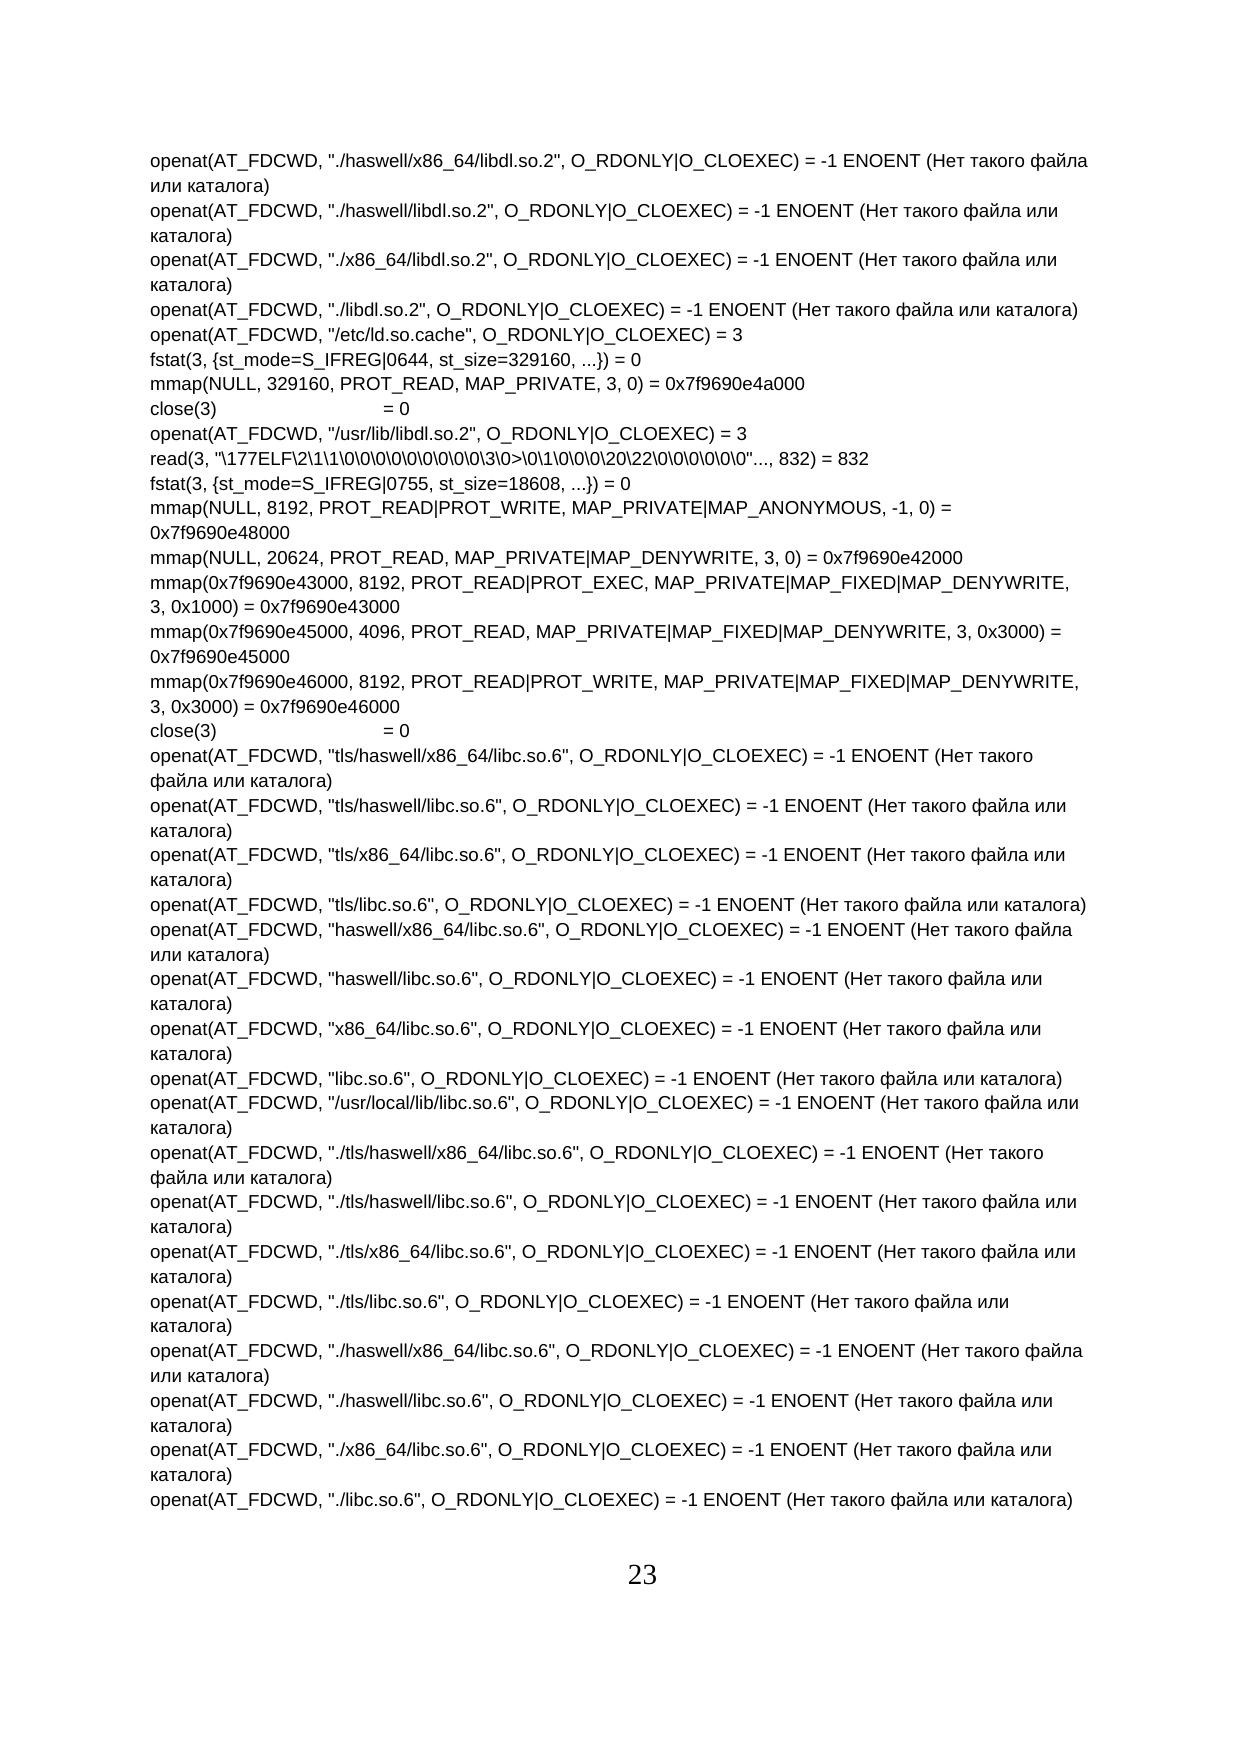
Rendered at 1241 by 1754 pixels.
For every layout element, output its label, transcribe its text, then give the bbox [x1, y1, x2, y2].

text close(3) = 0 [150, 398, 1091, 419]
text fstat(3, {st_mode=S_IFREG|0755, st_size=18608, ...}) = 0 [150, 472, 1091, 494]
text openat(AT_FDCWD, "tls/haswell/x86_64/libc.so.6", O_RDONLY|O_CLOEXEC) = -1 ENOENT (Нет такого файла или каталога) [150, 745, 1091, 791]
text openat(AT_FDCWD, "./x86_64/libdl.so.2", O_RDONLY|O_CLOEXEC) = -1 ENOENT (Нет такого файла или каталога) [150, 249, 1091, 296]
text openat(AT_FDCWD, "./x86_64/libc.so.6", O_RDONLY|O_CLOEXEC) = -1 ENOENT (Нет такого файла или каталога) [150, 1439, 1091, 1486]
text mmap(NULL, 8192, PROT_READ|PROT_WRITE, MAP_PRIVATE|MAP_ANONYMOUS, -1, 0) = 0x7f9690e48000 [150, 497, 1091, 543]
text openat(AT_FDCWD, "./haswell/libdl.so.2", O_RDONLY|O_CLOEXEC) = -1 ENOENT (Нет такого файла или каталога) [150, 199, 1091, 246]
text openat(AT_FDCWD, "tls/x86_64/libc.so.6", O_RDONLY|O_CLOEXEC) = -1 ENOENT (Нет такого файла или каталога) [150, 844, 1091, 891]
text openat(AT_FDCWD, "./libc.so.6", O_RDONLY|O_CLOEXEC) = -1 ENOENT (Нет такого файла или каталога) [150, 1489, 1091, 1510]
text openat(AT_FDCWD, "./tls/libc.so.6", O_RDONLY|O_CLOEXEC) = -1 ENOENT (Нет такого файла или каталога) [150, 1290, 1091, 1337]
text openat(AT_FDCWD, "haswell/libc.so.6", O_RDONLY|O_CLOEXEC) = -1 ENOENT (Нет такого файла или каталога) [150, 968, 1091, 1014]
text openat(AT_FDCWD, "./haswell/libc.so.6", O_RDONLY|O_CLOEXEC) = -1 ENOENT (Нет такого файла или каталога) [150, 1389, 1091, 1436]
text openat(AT_FDCWD, "tls/haswell/libc.so.6", O_RDONLY|O_CLOEXEC) = -1 ENOENT (Нет такого файла или каталога) [150, 794, 1091, 841]
text openat(AT_FDCWD, "./haswell/x86_64/libc.so.6", O_RDONLY|O_CLOEXEC) = -1 ENOENT (Нет такого файла или каталога) [150, 1340, 1091, 1386]
text read(3, "\177ELF\2\1\1\0\0\0\0\0\0\0\0\0\3\0>\0\1\0\0\0\20\22\0\0\0\0\0\0"..., 832) = 832 [150, 447, 1091, 469]
text openat(AT_FDCWD, "./libdl.so.2", O_RDONLY|O_CLOEXEC) = -1 ENOENT (Нет такого файла или каталога) [150, 299, 1091, 320]
text openat(AT_FDCWD, "libc.so.6", O_RDONLY|O_CLOEXEC) = -1 ENOENT (Нет такого файла или каталога) [150, 1067, 1091, 1089]
text mmap(0x7f9690e45000, 4096, PROT_READ, MAP_PRIVATE|MAP_FIXED|MAP_DENYWRITE, 3, 0x3000) = 0x7f9690e45000 [150, 621, 1091, 667]
text mmap(NULL, 20624, PROT_READ, MAP_PRIVATE|MAP_DENYWRITE, 3, 0) = 0x7f9690e42000 [150, 547, 1091, 568]
text openat(AT_FDCWD, "./tls/haswell/libc.so.6", O_RDONLY|O_CLOEXEC) = -1 ENOENT (Нет такого файла или каталога) [150, 1191, 1091, 1238]
text openat(AT_FDCWD, "./tls/haswell/x86_64/libc.so.6", O_RDONLY|O_CLOEXEC) = -1 ENOENT (Нет такого файла или каталога) [150, 1142, 1091, 1188]
text openat(AT_FDCWD, "./tls/x86_64/libc.so.6", O_RDONLY|O_CLOEXEC) = -1 ENOENT (Нет такого файла или каталога) [150, 1241, 1091, 1287]
text openat(AT_FDCWD, "tls/libc.so.6", O_RDONLY|O_CLOEXEC) = -1 ENOENT (Нет такого файла или каталога) [150, 894, 1091, 915]
text mmap(0x7f9690e43000, 8192, PROT_READ|PROT_EXEC, MAP_PRIVATE|MAP_FIXED|MAP_DENYWRITE, 3, 0x1000) = 0x7f9690e43000 [150, 571, 1091, 618]
text mmap(NULL, 329160, PROT_READ, MAP_PRIVATE, 3, 0) = 0x7f9690e4a000 [150, 373, 1091, 395]
text fstat(3, {st_mode=S_IFREG|0644, st_size=329160, ...}) = 0 [150, 348, 1091, 370]
text openat(AT_FDCWD, "./haswell/x86_64/libdl.so.2", O_RDONLY|O_CLOEXEC) = -1 ENOENT (Нет такого файла или каталога) [150, 150, 1091, 196]
text close(3) = 0 [150, 720, 1091, 742]
text mmap(0x7f9690e46000, 8192, PROT_READ|PROT_WRITE, MAP_PRIVATE|MAP_FIXED|MAP_DENYWRITE, 3, 0x3000) = 0x7f9690e46000 [150, 671, 1091, 717]
text openat(AT_FDCWD, "/etc/ld.so.cache", O_RDONLY|O_CLOEXEC) = 3 [150, 323, 1091, 345]
text openat(AT_FDCWD, "haswell/x86_64/libc.so.6", O_RDONLY|O_CLOEXEC) = -1 ENOENT (Нет такого файла или каталога) [150, 918, 1091, 965]
text openat(AT_FDCWD, "/usr/lib/libdl.so.2", O_RDONLY|O_CLOEXEC) = 3 [150, 423, 1091, 444]
text openat(AT_FDCWD, "x86_64/libc.so.6", O_RDONLY|O_CLOEXEC) = -1 ENOENT (Нет такого файла или каталога) [150, 1018, 1091, 1064]
text openat(AT_FDCWD, "/usr/local/lib/libc.so.6", O_RDONLY|O_CLOEXEC) = -1 ENOENT (Нет такого файла или каталога) [150, 1092, 1091, 1138]
